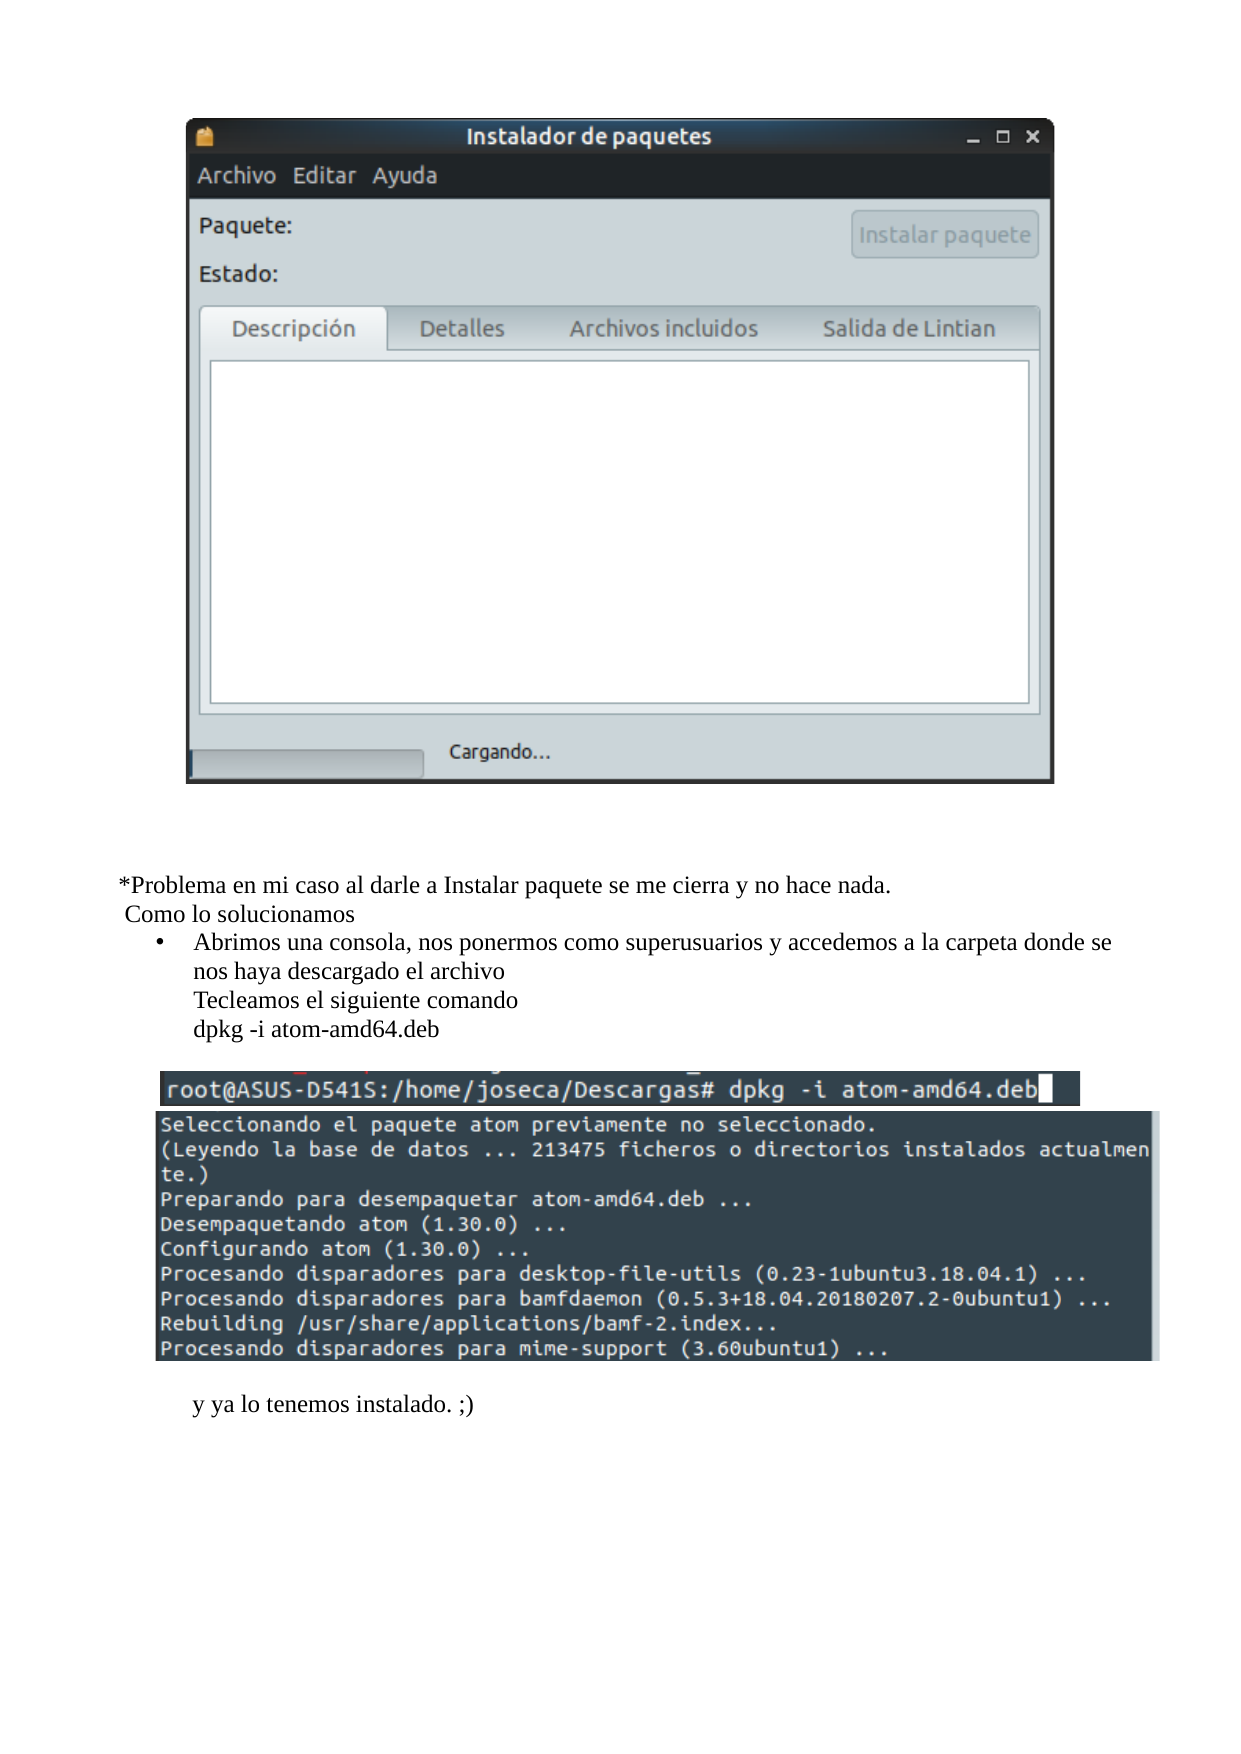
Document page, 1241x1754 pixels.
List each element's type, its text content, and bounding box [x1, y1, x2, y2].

text y ya lo tenemos instalado. ;) [118, 1389, 1122, 1418]
picture [160, 1071, 1081, 1106]
list Abrimos una consola, nos ponermos como superusuarios y accedemos a la carpeta donde se nos haya descargado el archivo [156, 927, 1122, 985]
picture [155, 1111, 1160, 1361]
picture [185, 118, 1055, 784]
list Tecleamos el siguiente comando [156, 985, 1122, 1014]
list dpkg -i atom-amd64.deb [156, 1014, 1122, 1042]
text Como lo solucionamos [118, 899, 1122, 927]
text *Problema en mi caso al darle a Instalar paquete se me cierra y no hace nada. [118, 870, 1122, 899]
